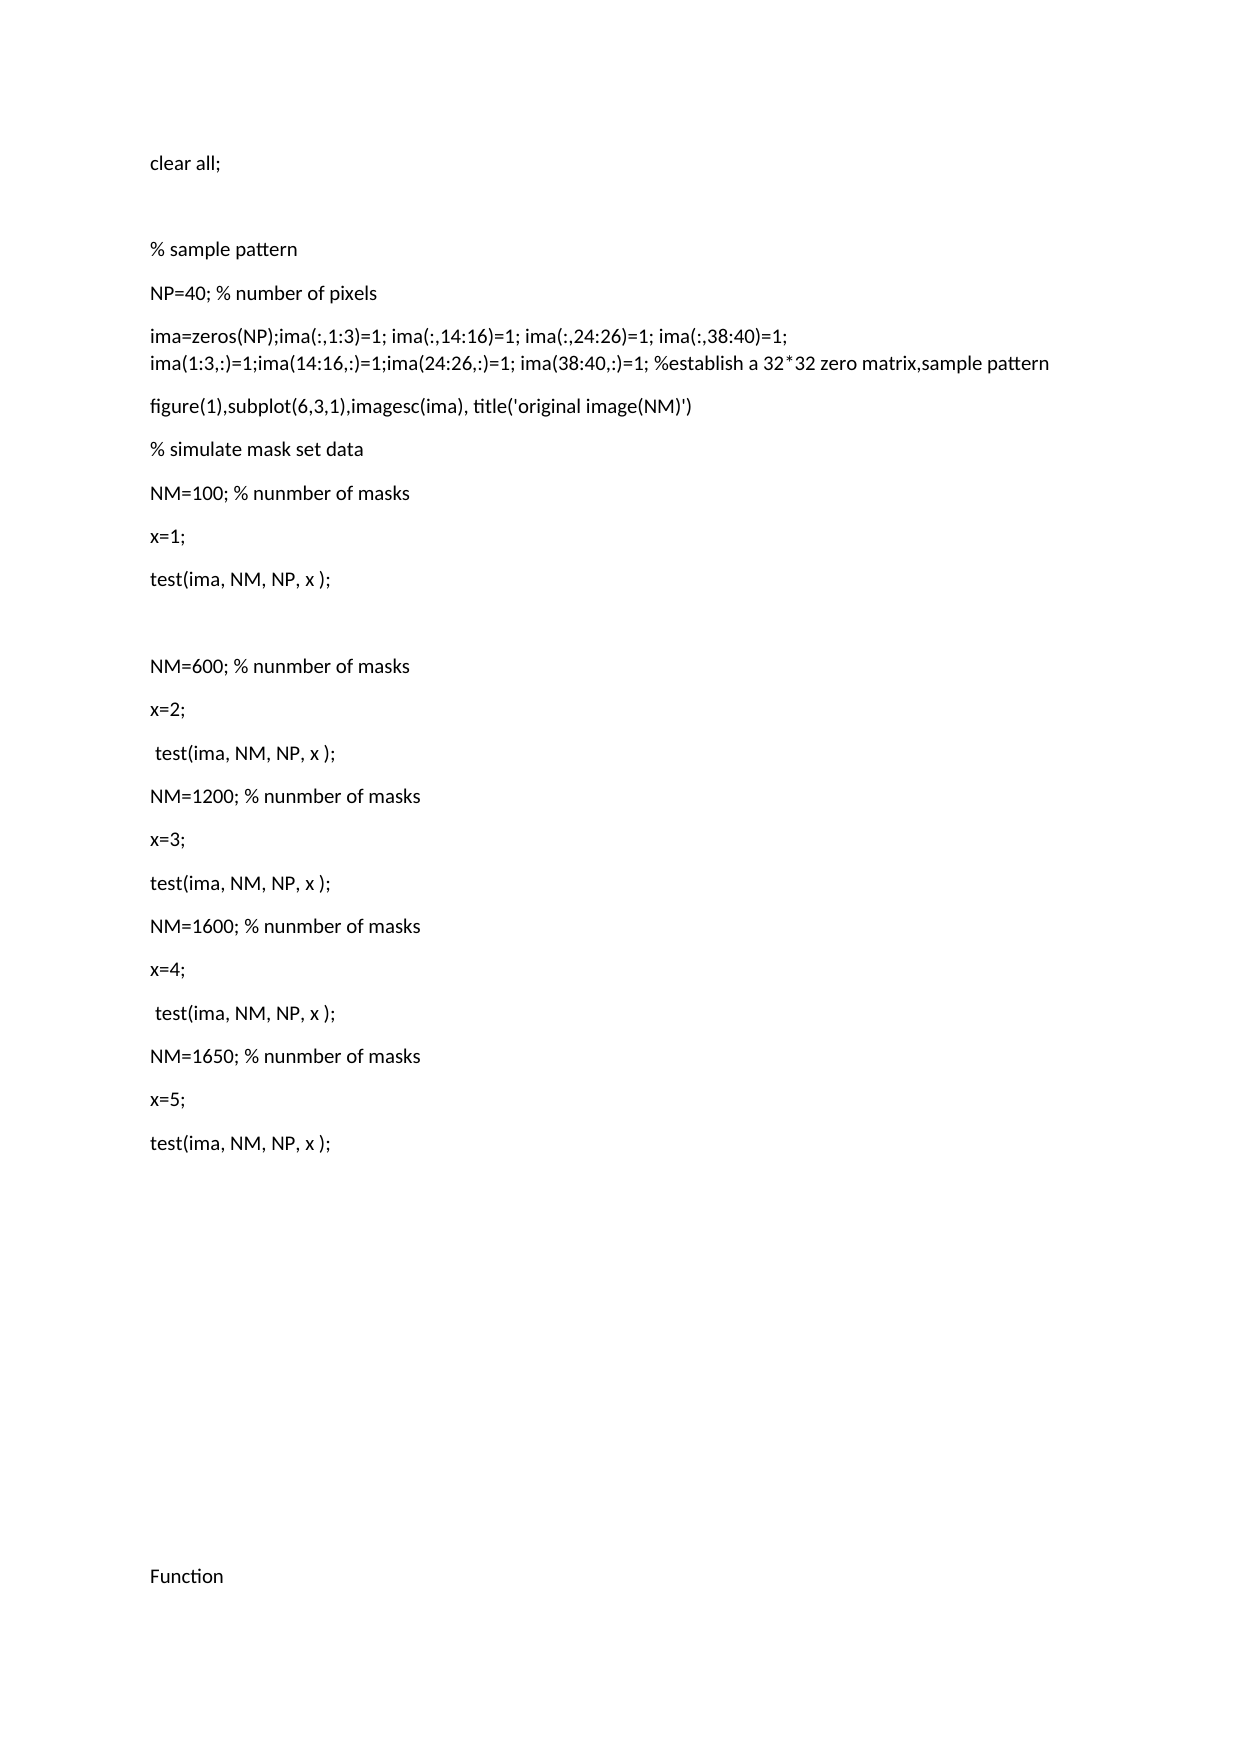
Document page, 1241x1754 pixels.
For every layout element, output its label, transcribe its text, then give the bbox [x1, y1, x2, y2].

text test(ima, NM, NP, x ); [150, 567, 1090, 592]
text NM=1200; % nunmber of masks [150, 783, 1090, 809]
text NP=40; % number of pixels [150, 280, 1090, 305]
text Function [150, 1563, 1090, 1589]
text test(ima, NM, NP, x ); [150, 870, 1090, 895]
text figure(1),subplot(6,3,1),imagesc(ima), title('original image(NM)') [150, 393, 1090, 419]
text x=4; [150, 957, 1090, 982]
text test(ima, NM, NP, x ); [150, 1000, 1090, 1025]
text ima=zeros(NP);ima(:,1:3)=1; ima(:,14:16)=1; ima(:,24:26)=1; ima(:,38:40)=1; ima(1:3,:)=1;ima(14:16,:)=1;ima(24:26,:)=1; ima(38:40,:)=1; %establish a 32*32 zero matrix,sample pattern [150, 323, 1090, 375]
text NM=600; % nunmber of masks [150, 653, 1090, 679]
text test(ima, NM, NP, x ); [150, 740, 1090, 765]
text % simulate mask set data [150, 437, 1090, 462]
text x=2; [150, 697, 1090, 722]
text clear all; [150, 150, 1090, 175]
text x=3; [150, 827, 1090, 852]
text NM=1600; % nunmber of masks [150, 913, 1090, 939]
text x=5; [150, 1087, 1090, 1112]
text NM=1650; % nunmber of masks [150, 1043, 1090, 1069]
text NM=100; % nunmber of masks [150, 480, 1090, 505]
text % sample pattern [150, 237, 1090, 262]
text x=1; [150, 523, 1090, 549]
text test(ima, NM, NP, x ); [150, 1130, 1090, 1155]
